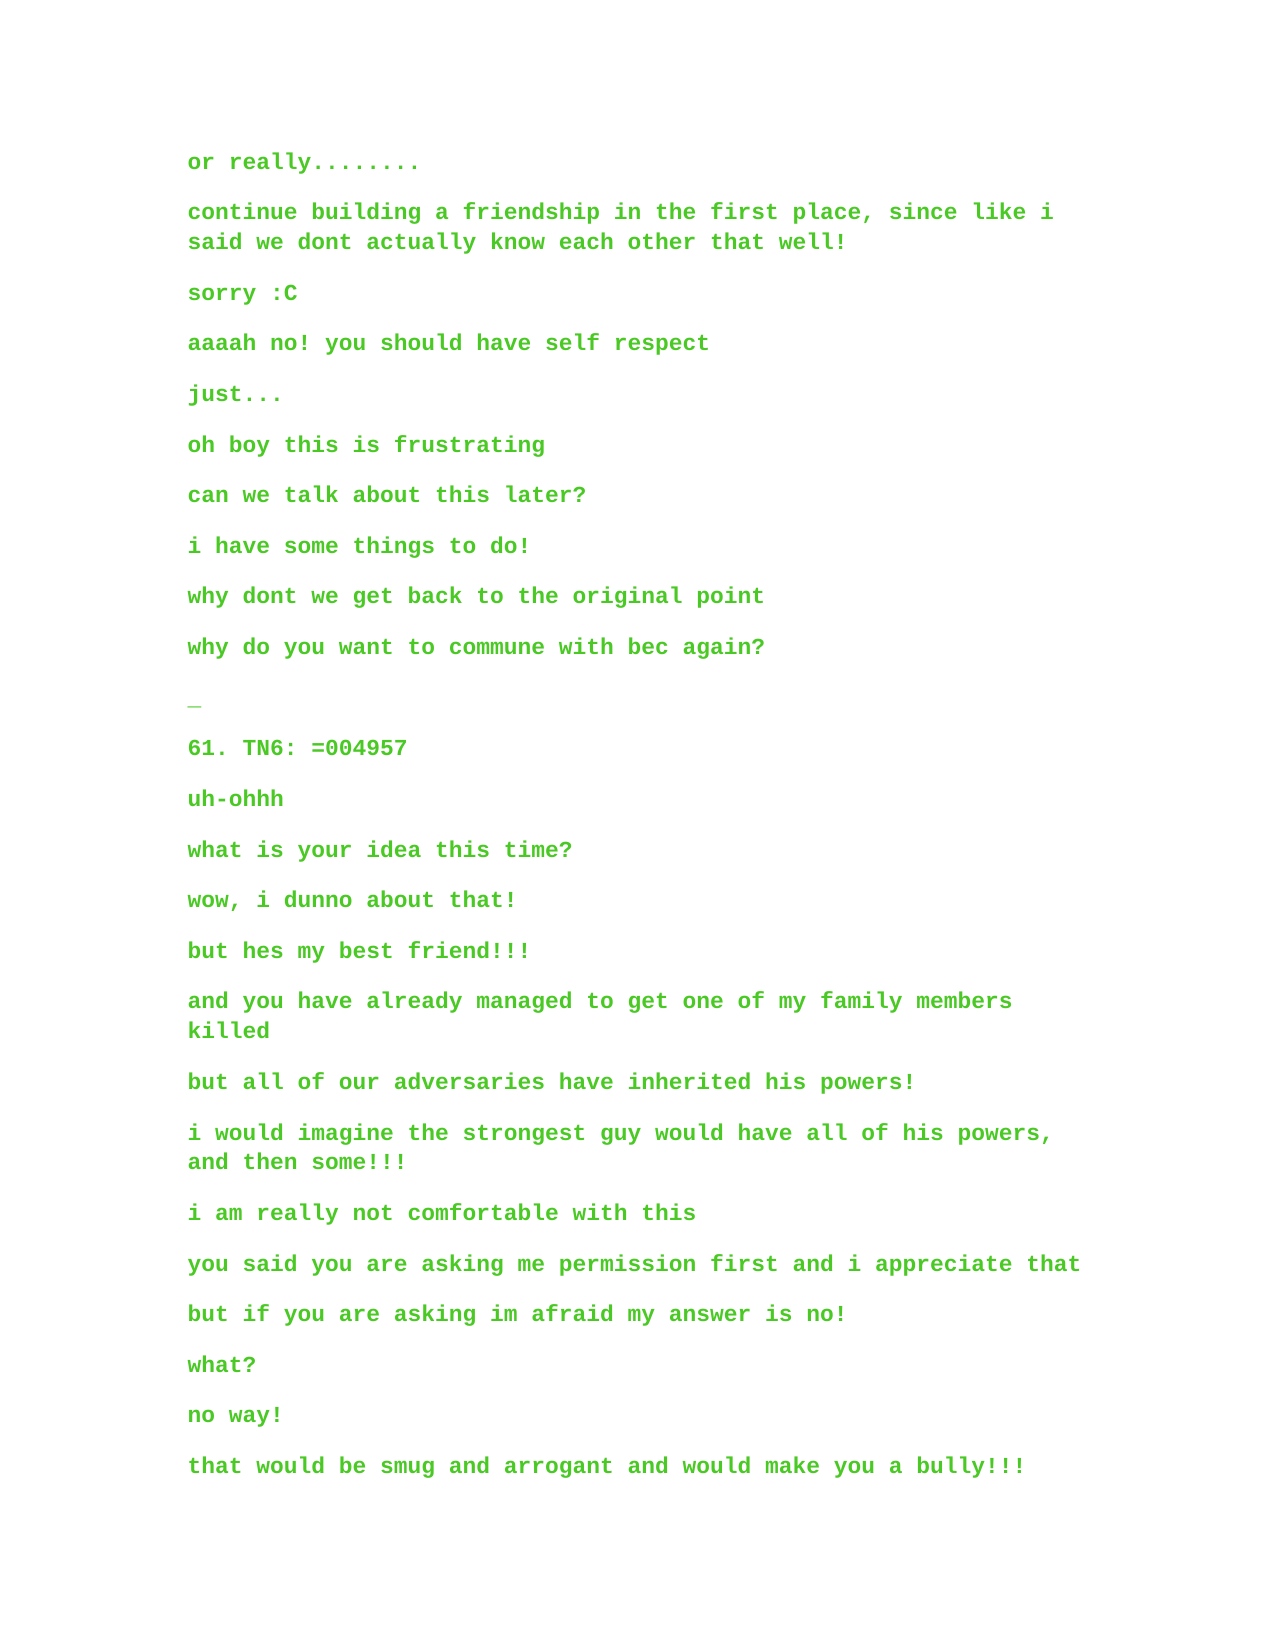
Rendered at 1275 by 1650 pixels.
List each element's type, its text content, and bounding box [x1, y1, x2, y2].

text but hes my best friend!!! [187, 939, 1087, 965]
text no way! [187, 1404, 1087, 1430]
text aaaah no! you should have self respect [187, 332, 1087, 358]
text 61. TN6: =004957 [187, 737, 1087, 763]
text i am really not comfortable with this [187, 1201, 1087, 1227]
text why dont we get back to the original point [187, 585, 1087, 611]
text _ [187, 686, 1087, 712]
text uh-ohhh [187, 787, 1087, 813]
text wow, i dunno about that! [187, 888, 1087, 914]
text sorry :C [187, 281, 1087, 307]
text continue building a friendship in the first place, since like i said we dont actually know each other that well! [187, 201, 1087, 256]
text just... [187, 382, 1087, 408]
text i have some things to do! [187, 534, 1087, 560]
text can we talk about this later? [187, 483, 1087, 509]
text why do you want to commune with bec again? [187, 635, 1087, 661]
text you said you are asking me permission first and i appreciate that [187, 1252, 1087, 1278]
text but if you are asking im afraid my answer is no! [187, 1302, 1087, 1328]
text that would be smug and arrogant and would make you a bully!!! [187, 1454, 1087, 1480]
text i would imagine the strongest guy would have all of his powers, and then some!!! [187, 1121, 1087, 1177]
text oh boy this is frustrating [187, 433, 1087, 459]
text what? [187, 1353, 1087, 1379]
text what is your idea this time? [187, 838, 1087, 864]
text and you have already managed to get one of my family members killed [187, 990, 1087, 1046]
text or really........ [187, 150, 1087, 176]
text but all of our adversaries have inherited his powers! [187, 1070, 1087, 1096]
